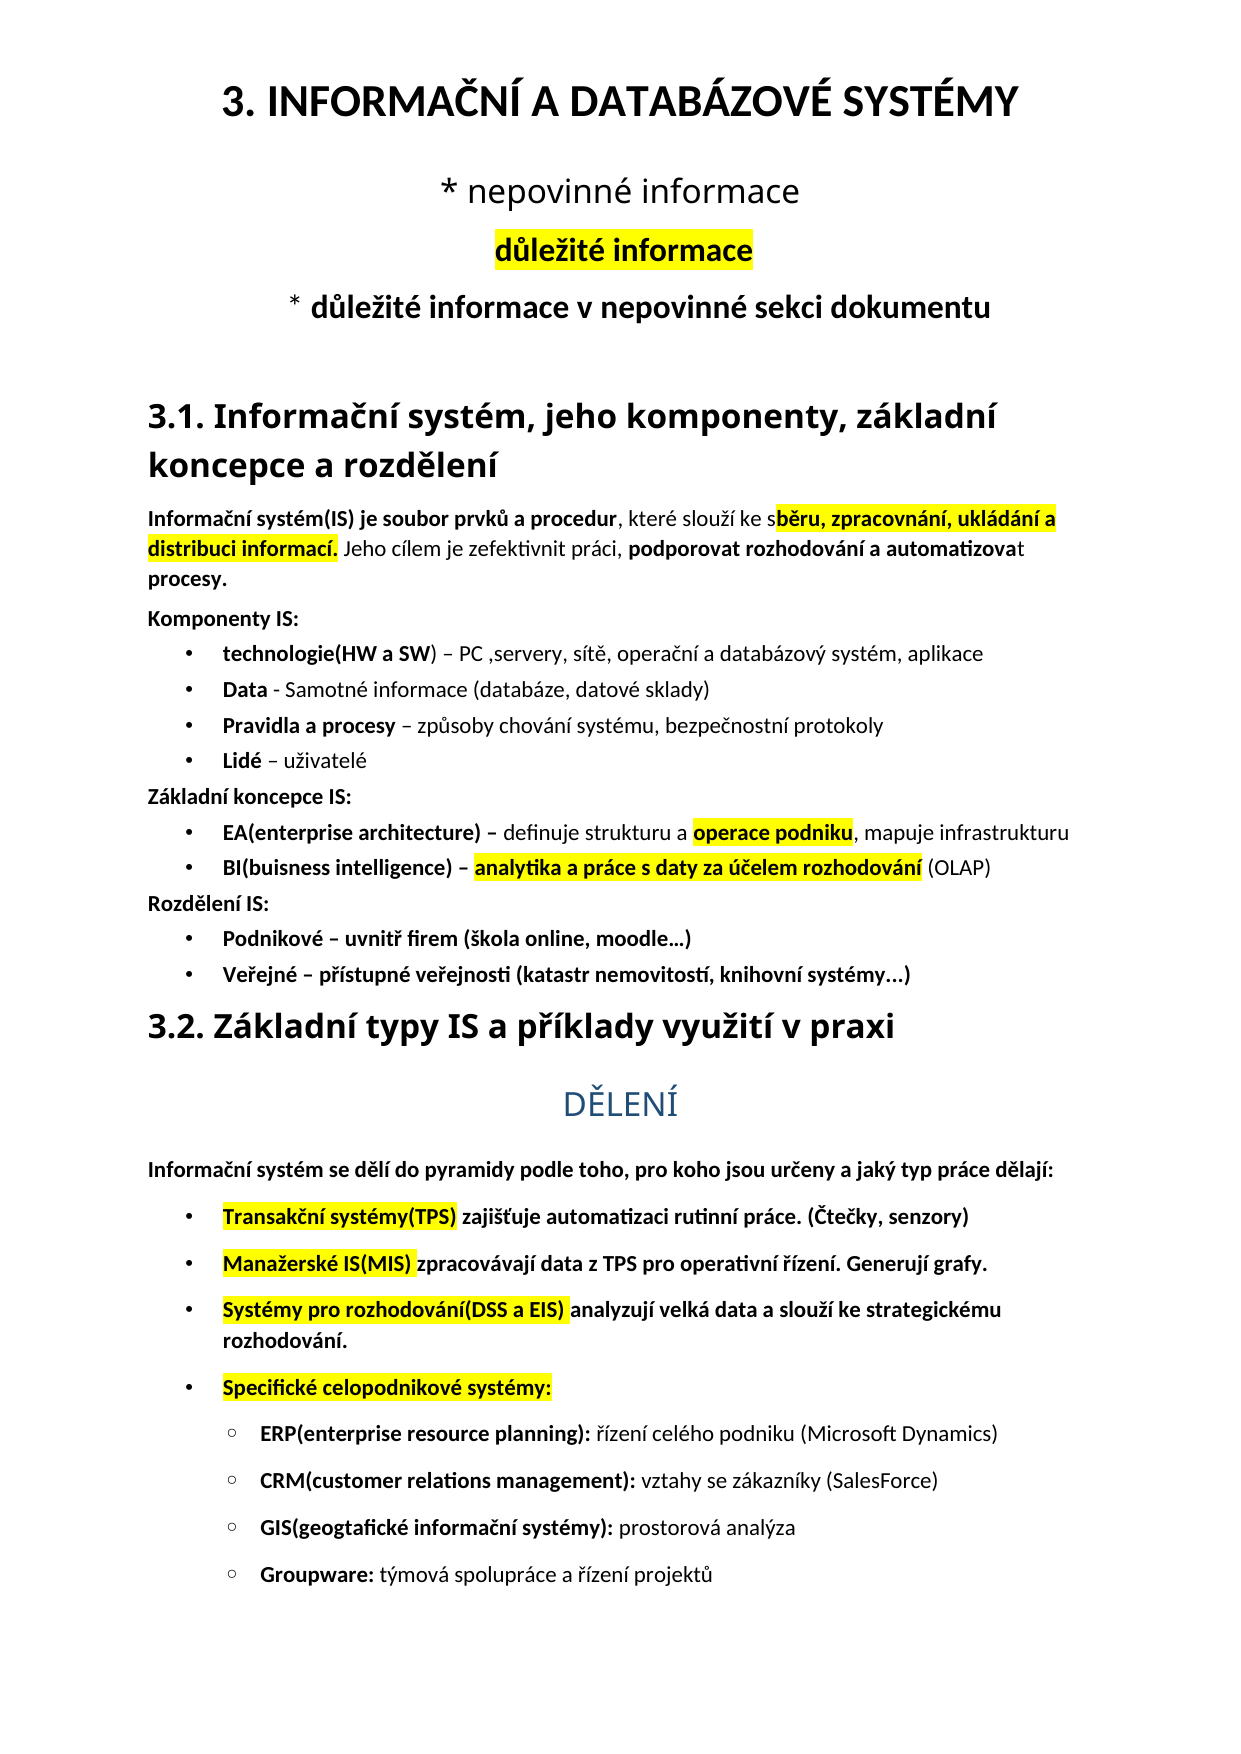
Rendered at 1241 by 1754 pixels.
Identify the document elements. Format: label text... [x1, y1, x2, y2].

list Pravidla a procesy – způsoby chování systému, bezpečnostní protokoly [185, 718, 1093, 737]
list Lidé – uživatelé [185, 753, 1093, 772]
list Veřejné – přístupné veřejnosti (katastr nemovitostí, knihovní systémy...) [185, 967, 1093, 986]
list EA(enterprise architecture) – definuje strukturu a operace podniku, mapuje infrastrukturu [185, 825, 1093, 844]
subtitle 3.1. Informační systém, jeho komponenty, základní koncepce a rozdělení [148, 393, 1093, 488]
list ERP(enterprise resource planning): řízení celého podniku (Microsoft Dynamics) [223, 1419, 1093, 1448]
list BI(buisness intelligence) – analytika a práce s daty za účelem rozhodování (OLAP) [185, 860, 1093, 879]
list GIS(geogtafické informační systémy): prostorová analýza [223, 1513, 1093, 1541]
list Transakční systémy(TPS) zajišťuje automatizaci rutinní práce. (Čtečky, senzory) [185, 1202, 1093, 1230]
list Podnikové – uvnitř firem (škola online, moodle…) [185, 932, 1093, 951]
list Data - Samotné informace (databáze, datové sklady) [185, 682, 1093, 701]
list technologie(HW a SW) – PC ,servery, sítě, operační a databázový systém, aplikace [185, 647, 1093, 666]
text Rozdělení IS: [148, 896, 1093, 915]
subtitle 3.2. Základní typy IS a příklady využití v praxi [148, 1003, 1093, 1048]
text Komponenty IS: [148, 611, 1093, 630]
subtitle * nepovinné informace [148, 168, 1093, 213]
text Informační systém(IS) je soubor prvků a procedur, které slouží ke sběru, zpracovnání, ukládání a distribuci informací. Jeho cílem je zefektivnit práci, podporovat rozhodování a automatizovat procesy. [148, 504, 1093, 592]
subtitle Dělení [148, 1081, 1093, 1126]
list Systémy pro rozhodování(DSS a EIS) analyzují velká data a slouží ke strategickému rozhodování. [185, 1296, 1093, 1354]
text Základní koncepce IS: [148, 789, 1093, 808]
list Specifické celopodnikové systémy: [185, 1373, 1093, 1401]
text * důležité informace v nepovinné sekci dokumentu [185, 286, 1093, 327]
list Groupware: týmová spolupráce a řízení projektů [223, 1560, 1093, 1588]
subtitle 3. Informační a databázové systémy [148, 72, 1093, 127]
list Manažerské IS(MIS) zpracovávají data z TPS pro operativní řízení. Generují grafy. [185, 1249, 1093, 1277]
subtitle důležité informace [148, 229, 1093, 270]
text Informační systém se dělí do pyramidy podle toho, pro koho jsou určeny a jaký typ práce dělají: [148, 1155, 1093, 1183]
list CRM(customer relations management): vztahy se zákazníky (SalesForce) [223, 1466, 1093, 1494]
